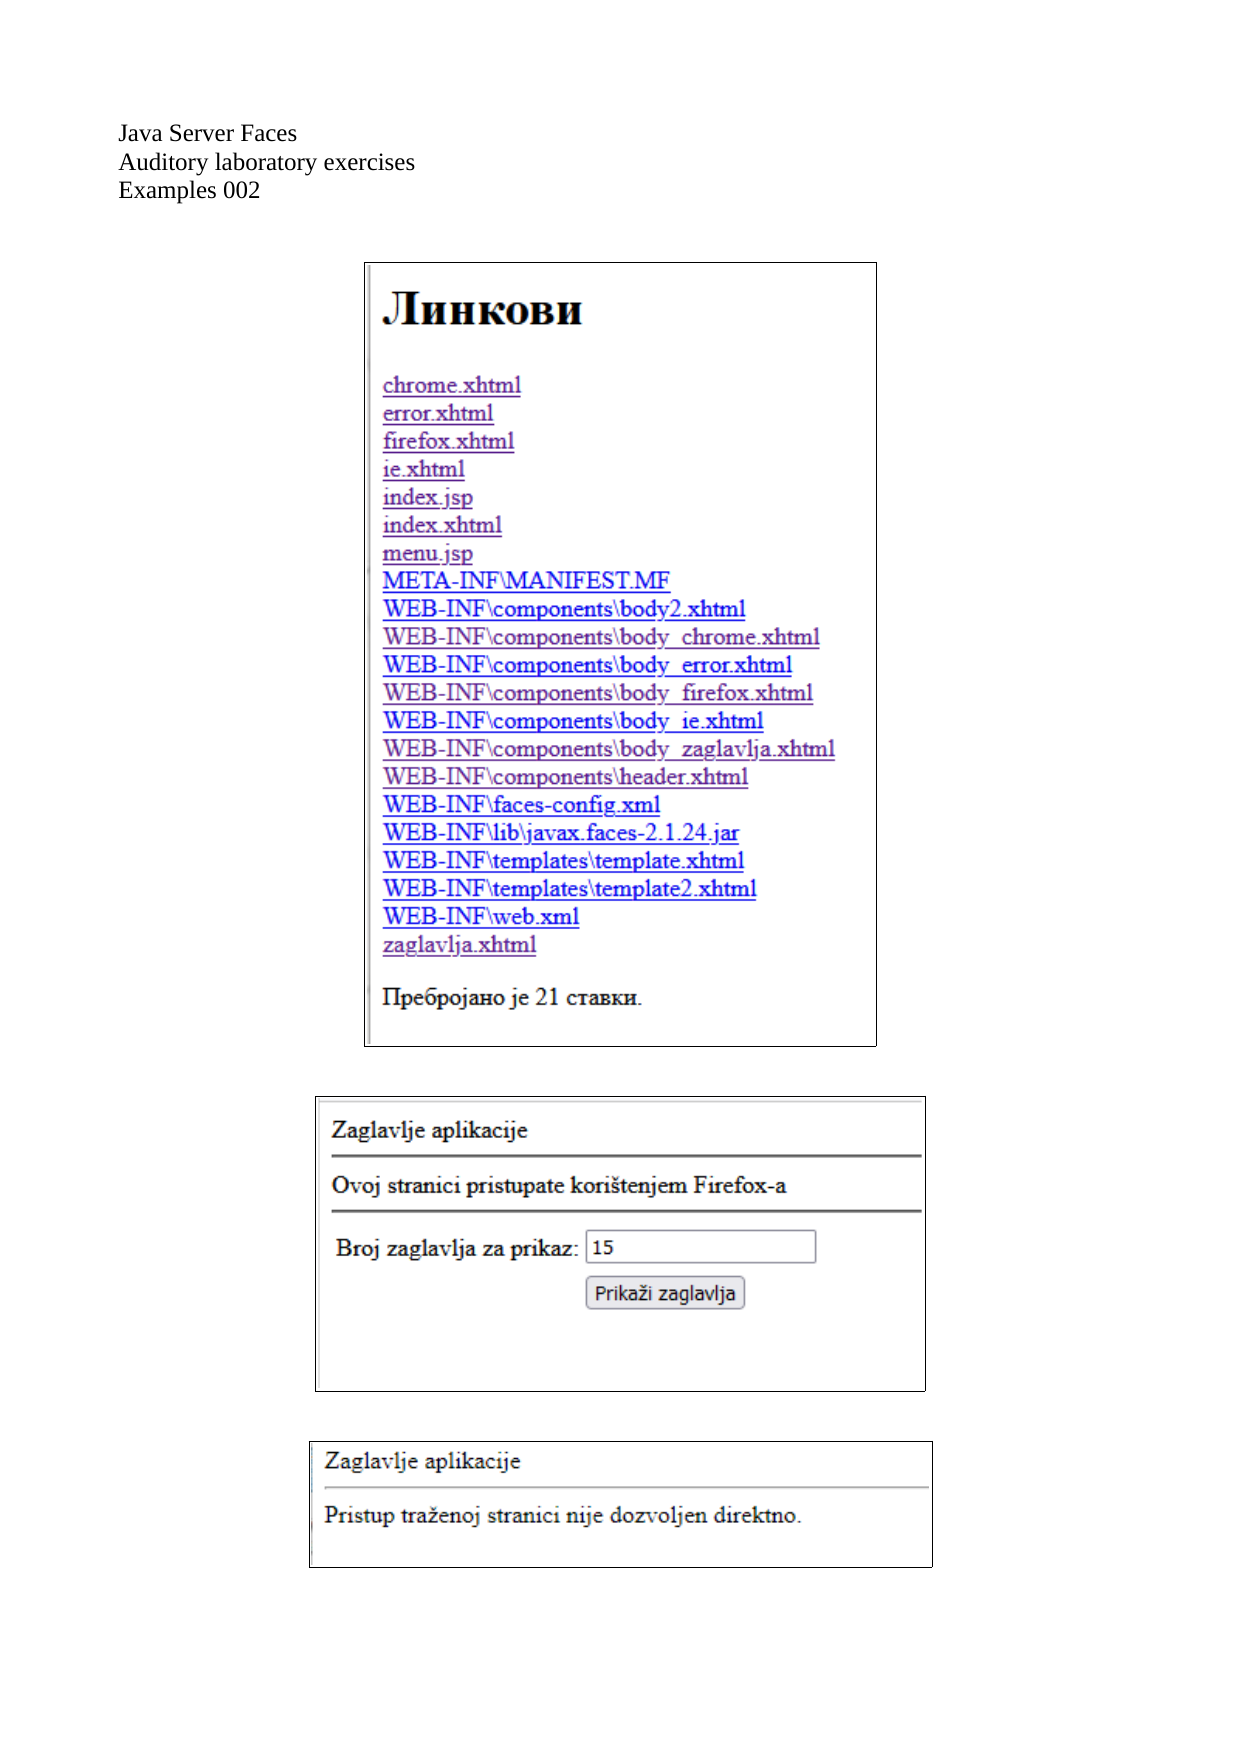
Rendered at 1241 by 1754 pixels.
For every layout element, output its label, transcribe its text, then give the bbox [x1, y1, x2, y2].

text Auditory laboratory exercises [118, 147, 1122, 176]
text Java Server Faces [118, 118, 1122, 147]
picture [311, 1443, 929, 1565]
picture [318, 1098, 922, 1388]
picture [366, 265, 874, 1044]
text Examples 002 [118, 176, 1122, 204]
